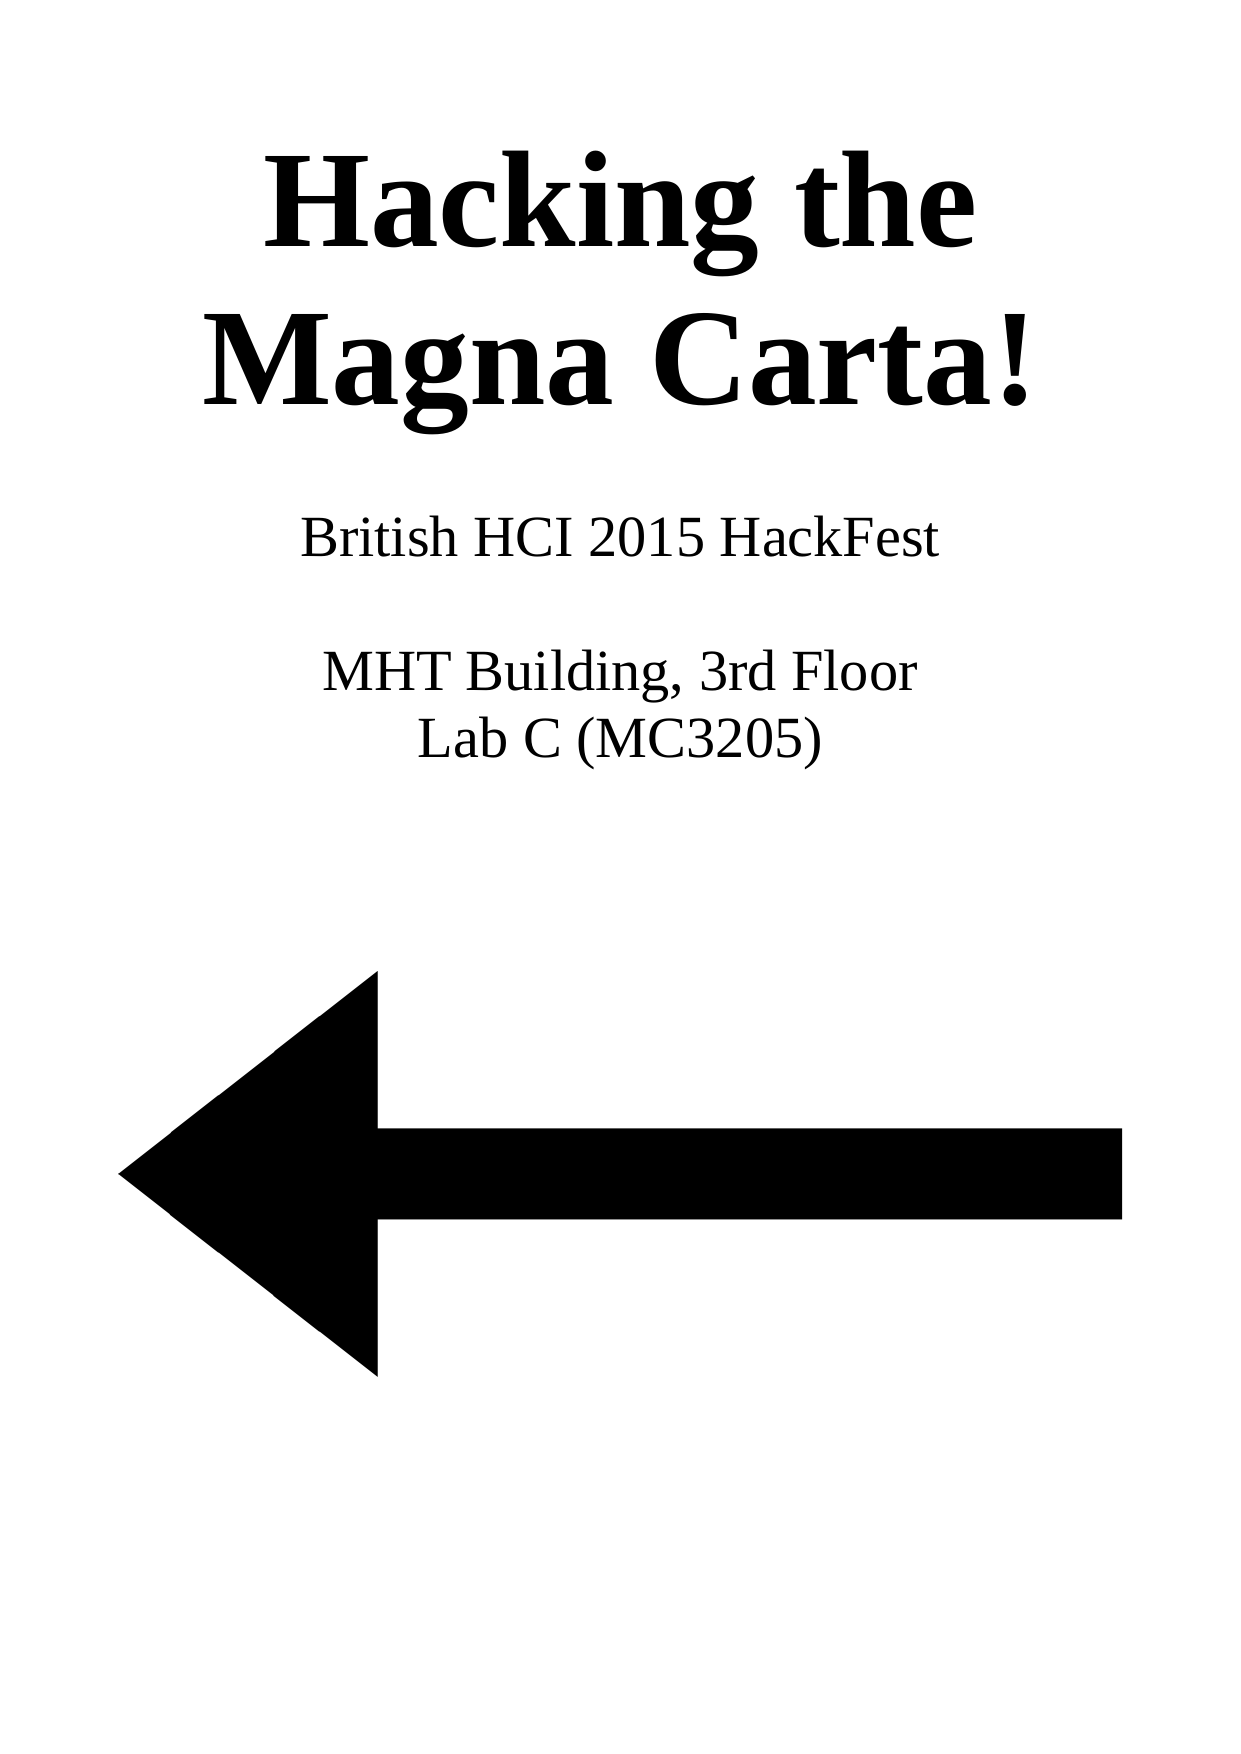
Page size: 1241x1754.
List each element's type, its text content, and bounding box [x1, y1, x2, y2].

text Hacking the Magna Carta! [118, 118, 1122, 434]
text British HCI 2015 HackFest [118, 501, 1122, 568]
text MHT Building, 3rd Floor [118, 636, 1122, 703]
text Lab C (MC3205) [118, 703, 1122, 770]
picture [118, 971, 1123, 1377]
